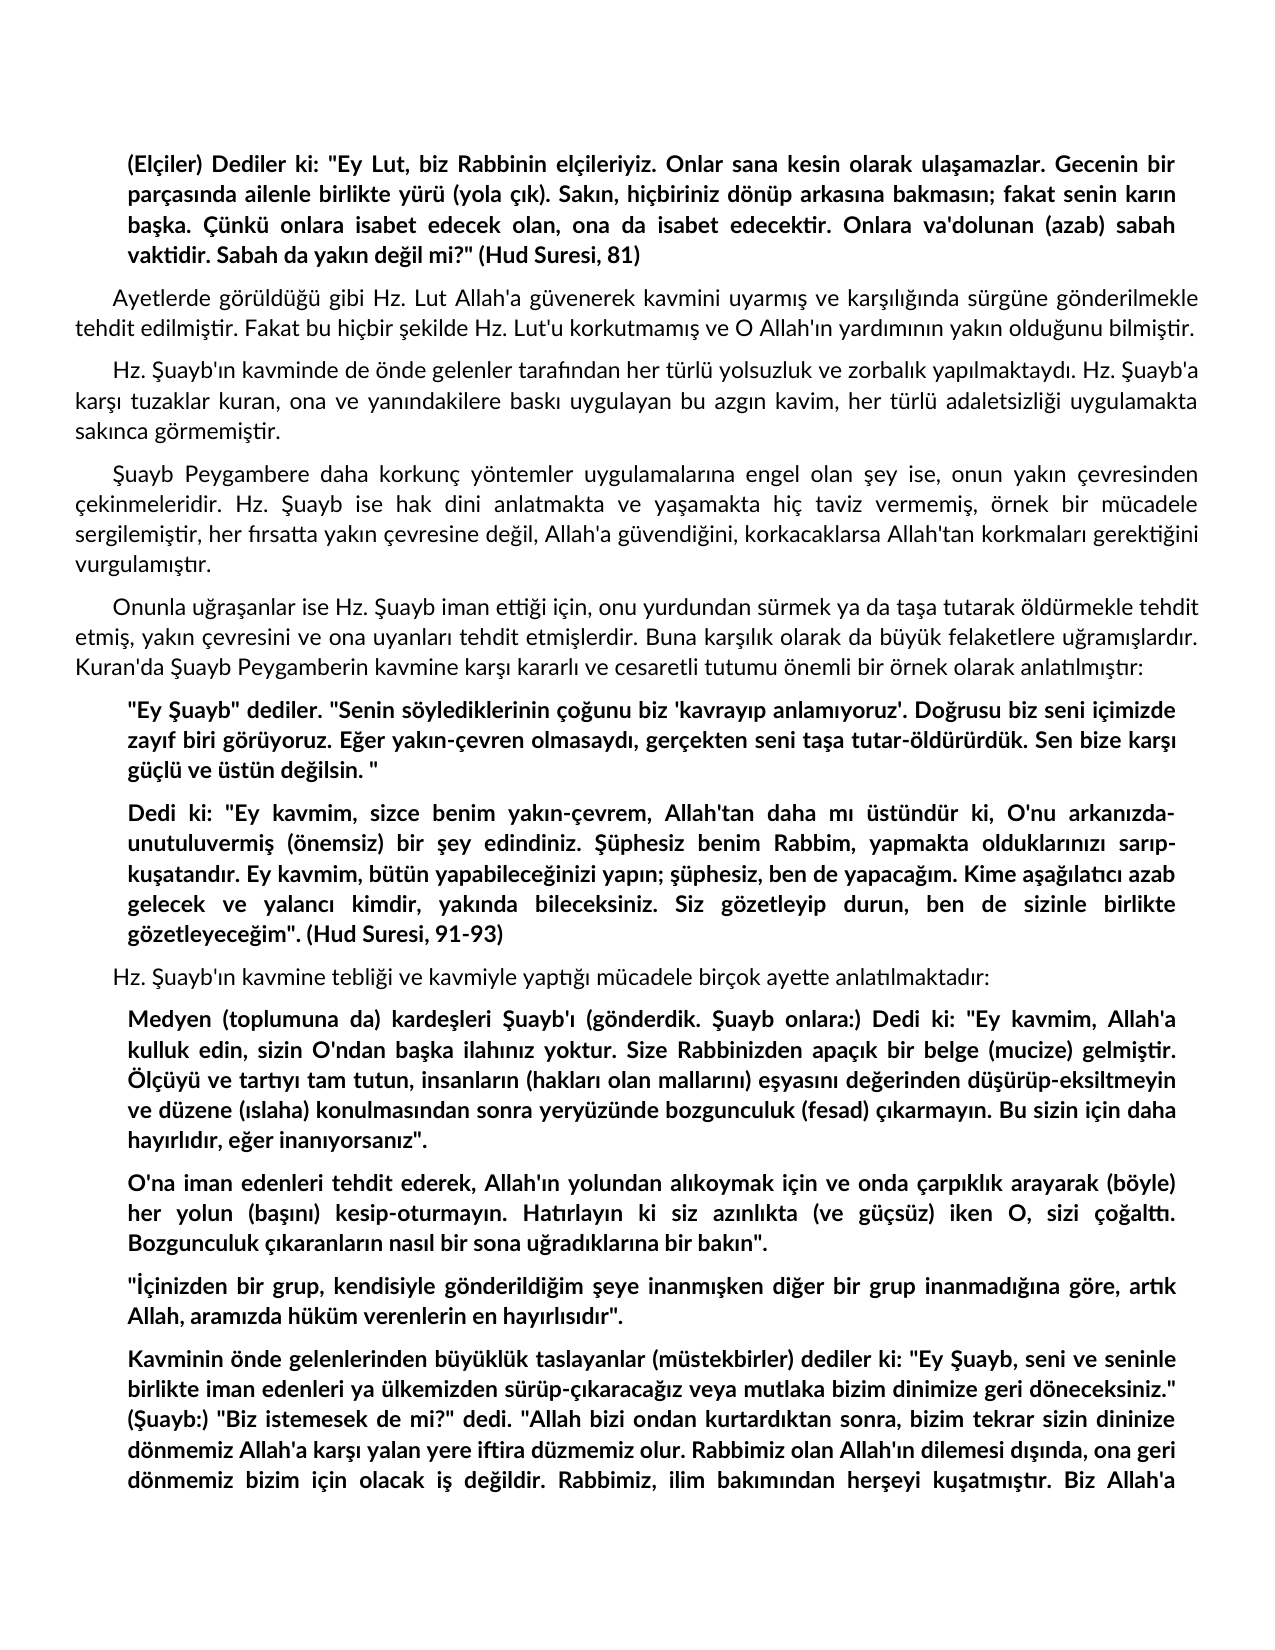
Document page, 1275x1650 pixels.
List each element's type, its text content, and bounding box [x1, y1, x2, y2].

text Şuayb Peygambere daha korkunç yöntemler uygulamalarına engel olan şey ise, onun yakın çevresinden çekinmeleridir. Hz. Şuayb ise hak dini anlatmakta ve yaşamakta hiç taviz vermemiş, örnek bir mücadele sergilemiştir, her fırsatta yakın çevresine değil, Allah'a güvendiğini, korkacaklarsa Allah'tan korkmaları gerektiğini vurgulamıştır. [75, 459, 1200, 577]
text Medyen (toplumuna da) kardeşleri Şuayb'ı (gönderdik. Şuayb onlara:) Dedi ki: "Ey kavmim, Allah'a kulluk edin, sizin O'ndan başka ilahınız yoktur. Size Rabbinizden apaçık bir belge (mucize) gelmiştir. Ölçüyü ve tartıyı tam tutun, insanların (hakları olan mallarını) eşyasını değerinden düşürüp-eksiltmeyin ve düzene (ıslaha) konulmasından sonra yeryüzünde bozgunculuk (fesad) çıkarmayın. Bu sizin için daha hayırlıdır, eğer inanıyorsanız". [127, 1005, 1177, 1153]
text Hz. Şuayb'ın kavminde de önde gelenler tarafından her türlü yolsuzluk ve zorbalık yapılmaktaydı. Hz. Şuayb'a karşı tuzaklar kuran, ona ve yanındakilere baskı uygulayan bu azgın kavim, her türlü adaletsizliği uygulamakta sakınca görmemiştir. [75, 356, 1200, 444]
text Hz. Şuayb'ın kavmine tebliği ve kavmiyle yaptığı mücadele birçok ayette anlatılmaktadır: [75, 962, 1200, 990]
text "Ey Şuayb" dediler. "Senin söylediklerinin çoğunu biz 'kavrayıp anlamıyoruz'. Doğrusu biz seni içimizde zayıf biri görüyoruz. Eğer yakın-çevren olmasaydı, gerçekten seni taşa tutar-öldürürdük. Sen bize karşı güçlü ve üstün değilsin. " [127, 696, 1177, 784]
text O'na iman edenleri tehdit ederek, Allah'ın yolundan alıkoymak için ve onda çarpıklık arayarak (böyle) her yolun (başını) kesip-oturmayın. Hatırlayın ki siz azınlıkta (ve güçsüz) iken O, sizi çoğalttı. Bozgunculuk çıkaranların nasıl bir sona uğradıklarına bir bakın". [127, 1169, 1177, 1257]
text Dedi ki: "Ey kavmim, sizce benim yakın-çevrem, Allah'tan daha mı üstündür ki, O'nu arkanızda-unutuluvermiş (önemsiz) bir şey edindiniz. Şüphesiz benim Rabbim, yapmakta olduklarınızı sarıp-kuşatandır. Ey kavmim, bütün yapabileceğinizi yapın; şüphesiz, ben de yapacağım. Kime aşağılatıcı azab gelecek ve yalancı kimdir, yakında bileceksiniz. Siz gözetleyip durun, ben de sizinle birlikte gözetleyeceğim". (Hud Suresi, 91-93) [127, 799, 1177, 947]
text (Elçiler) Dediler ki: "Ey Lut, biz Rabbinin elçileriyiz. Onlar sana kesin olarak ulaşamazlar. Gecenin bir parçasında ailenle birlikte yürü (yola çık). Sakın, hiçbiriniz dönüp arkasına bakmasın; fakat senin karın başka. Çünkü onlara isabet edecek olan, ona da isabet edecektir. Onlara va'dolunan (azab) sabah vaktidir. Sabah da yakın değil mi?" (Hud Suresi, 81) [127, 150, 1177, 268]
text Kavminin önde gelenlerinden büyüklük taslayanlar (müstekbirler) dediler ki: "Ey Şuayb, seni ve seninle birlikte iman edenleri ya ülkemizden sürüp-çıkaracağız veya mutlaka bizim dinimize geri döneceksiniz." (Şuayb:) "Biz istemesek de mi?" dedi. "Allah bizi ondan kurtardıktan sonra, bizim tekrar sizin dininize dönmemiz Allah'a karşı yalan yere iftira düzmemiz olur. Rabbimiz olan Allah'ın dilemesi dışında, ona geri dönmemiz bizim için olacak iş değildir. Rabbimiz, ilim bakımından herşeyi kuşatmıştır. Biz Allah'a [127, 1345, 1177, 1493]
text Onunla uğraşanlar ise Hz. Şuayb iman ettiği için, onu yurdundan sürmek ya da taşa tutarak öldürmekle tehdit etmiş, yakın çevresini ve ona uyanları tehdit etmişlerdir. Buna karşılık olarak da büyük felaketlere uğramışlardır. Kuran'da Şuayb Peygamberin kavmine karşı kararlı ve cesaretli tutumu önemli bir örnek olarak anlatılmıştır: [75, 593, 1200, 681]
text Ayetlerde görüldüğü gibi Hz. Lut Allah'a güvenerek kavmini uyarmış ve karşılığında sürgüne gönderilmekle tehdit edilmiştir. Fakat bu hiçbir şekilde Hz. Lut'u korkutmamış ve O Allah'ın yardımının yakın olduğunu bilmiştir. [75, 283, 1200, 341]
text "İçinizden bir grup, kendisiyle gönderildiğim şeye inanmışken diğer bir grup inanmadığına göre, artık Allah, aramızda hüküm verenlerin en hayırlısıdır". [127, 1272, 1177, 1329]
